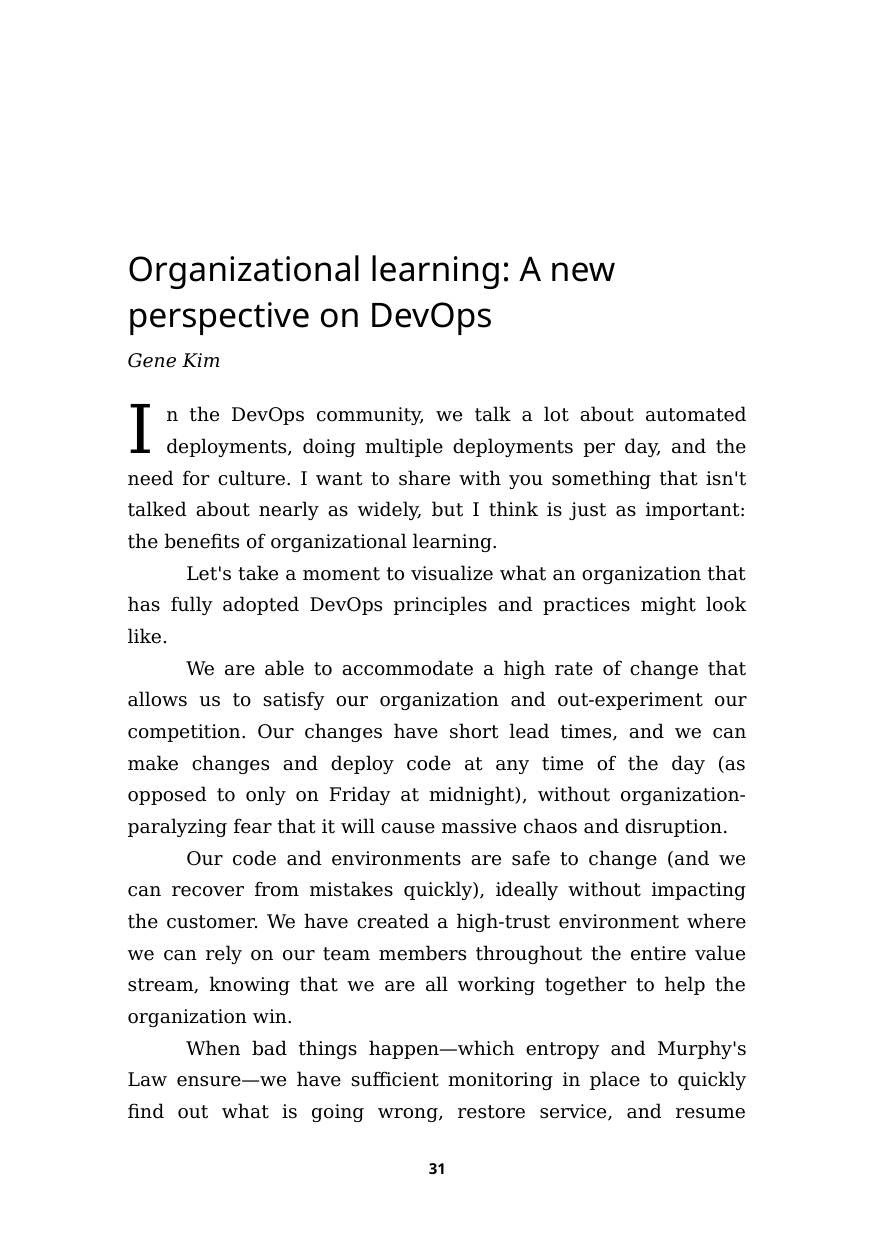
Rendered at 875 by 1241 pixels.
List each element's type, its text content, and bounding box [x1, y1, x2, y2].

text We are able to accommodate a high rate of change that allows us to satisfy our organization and out-experiment our competition. Our changes have short lead times, and we can make changes and deploy code at any time of the day (as opposed to only on Friday at midnight), without organization-paralyzing fear that it will cause massive chaos and disruption. [127, 658, 747, 838]
text Let's take a moment to visualize what an organization that has fully adopted DevOps principles and practices might look like. [127, 563, 747, 648]
text In the DevOps community, we talk a lot about automated deployments, doing multiple deployments per day, and the need for culture. I want to share with you something that isn't talked about nearly as widely, but I think is just as important: the benefits of organizational learning. [127, 404, 747, 553]
text Gene Kim [127, 350, 747, 372]
text When bad things happen—which entropy and Murphy's Law ensure—we have sufficient monitoring in place to quickly find out what is going wrong, restore service, and resume [127, 1038, 747, 1123]
subtitle Organizational learning: A new perspective on DevOps [127, 246, 747, 338]
text Our code and environments are safe to change (and we can recover from mistakes quickly), ideally without impacting the customer. We have created a high-trust environment where we can rely on our team members throughout the entire value stream, knowing that we are all working together to help the organization win. [127, 848, 747, 1028]
